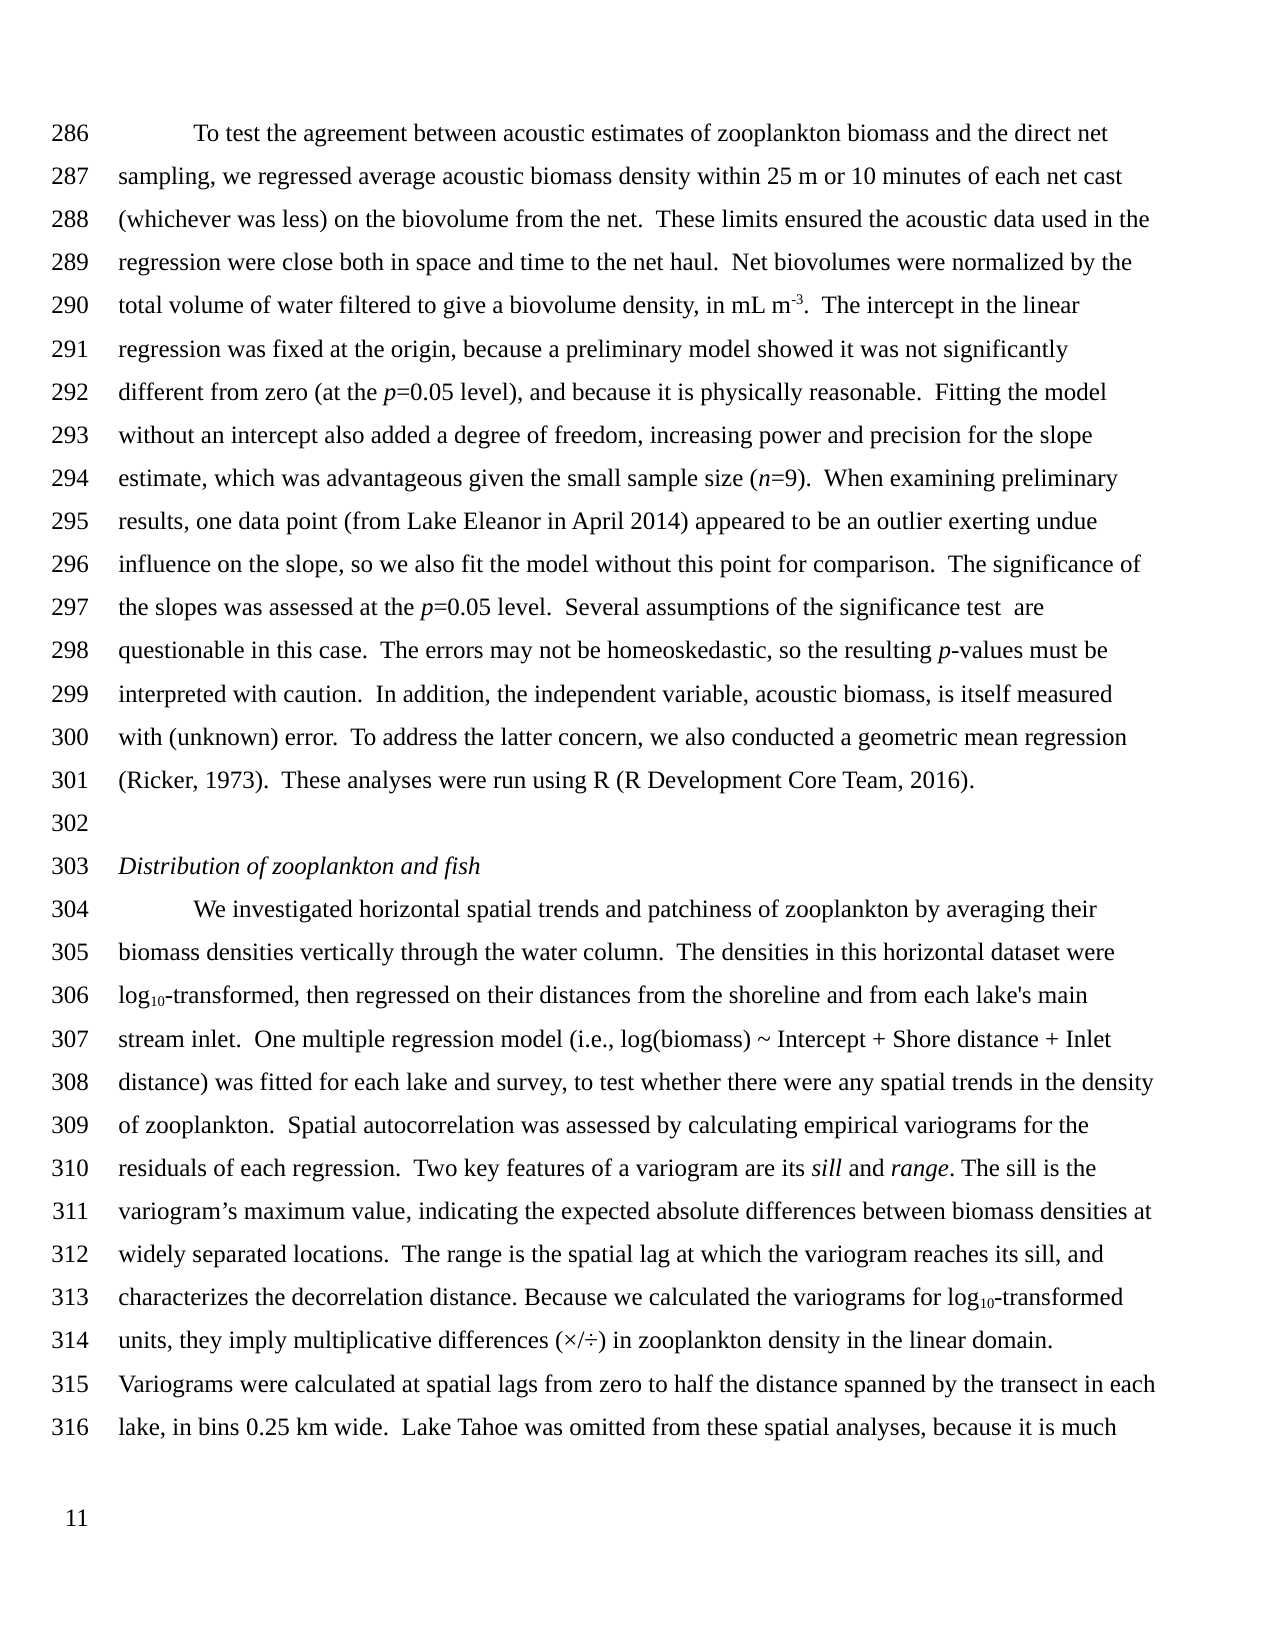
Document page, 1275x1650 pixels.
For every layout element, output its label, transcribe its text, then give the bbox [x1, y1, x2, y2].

text We investigated horizontal spatial trends and patchiness of zooplankton by averaging their biomass densities vertically through the water column. The densities in this horizontal dataset were log10-transformed, then regressed on their distances from the shoreline and from each lake's main stream inlet. One multiple regression model (i.e., log(biomass) ~ Intercept + Shore distance + Inlet distance) was fitted for each lake and survey, to test whether there were any spatial trends in the density of zooplankton. Spatial autocorrelation was assessed by calculating empirical variograms for the residuals of each regression. Two key features of a variogram are its sill and range. The sill is the variogram’s maximum value, indicating the expected absolute differences between biomass densities at widely separated locations. The range is the spatial lag at which the variogram reaches its sill, and characterizes the decorrelation distance. Because we calculated the variograms for log10-transformed units, they imply multiplicative differences (×/÷) in zooplankton density in the linear domain. Variograms were calculated at spatial lags from zero to half the distance spanned by the transect in each lake, in bins 0.25 km wide. Lake Tahoe was omitted from these spatial analyses, because it is much [118, 894, 1157, 1441]
text Distribution of zooplankton and fish [118, 851, 1157, 880]
text To test the agreement between acoustic estimates of zooplankton biomass and the direct net sampling, we regressed average acoustic biomass density within 25 m or 10 minutes of each net cast (whichever was less) on the biovolume from the net. These limits ensured the acoustic data used in the regression were close both in space and time to the net haul. Net biovolumes were normalized by the total volume of water filtered to give a biovolume density, in mL m-3. The intercept in the linear regression was fixed at the origin, because a preliminary model showed it was not significantly different from zero (at the p=0.05 level), and because it is physically reasonable. Fitting the model without an intercept also added a degree of freedom, increasing power and precision for the slope estimate, which was advantageous given the small sample size (n=9). When examining preliminary results, one data point (from Lake Eleanor in April 2014) appeared to be an outlier exerting undue influence on the slope, so we also fit the model without this point for comparison. The significance of the slopes was assessed at the p=0.05 level. Several assumptions of the significance test are questionable in this case. The errors may not be homeoskedastic, so the resulting p-values must be interpreted with caution. In addition, the independent variable, acoustic biomass, is itself measured with (unknown) error. To address the latter concern, we also conducted a geometric mean regression (Ricker, 1973)⁠. These analyses were run using R (R Development Core Team, 2016)⁠. [118, 118, 1157, 794]
